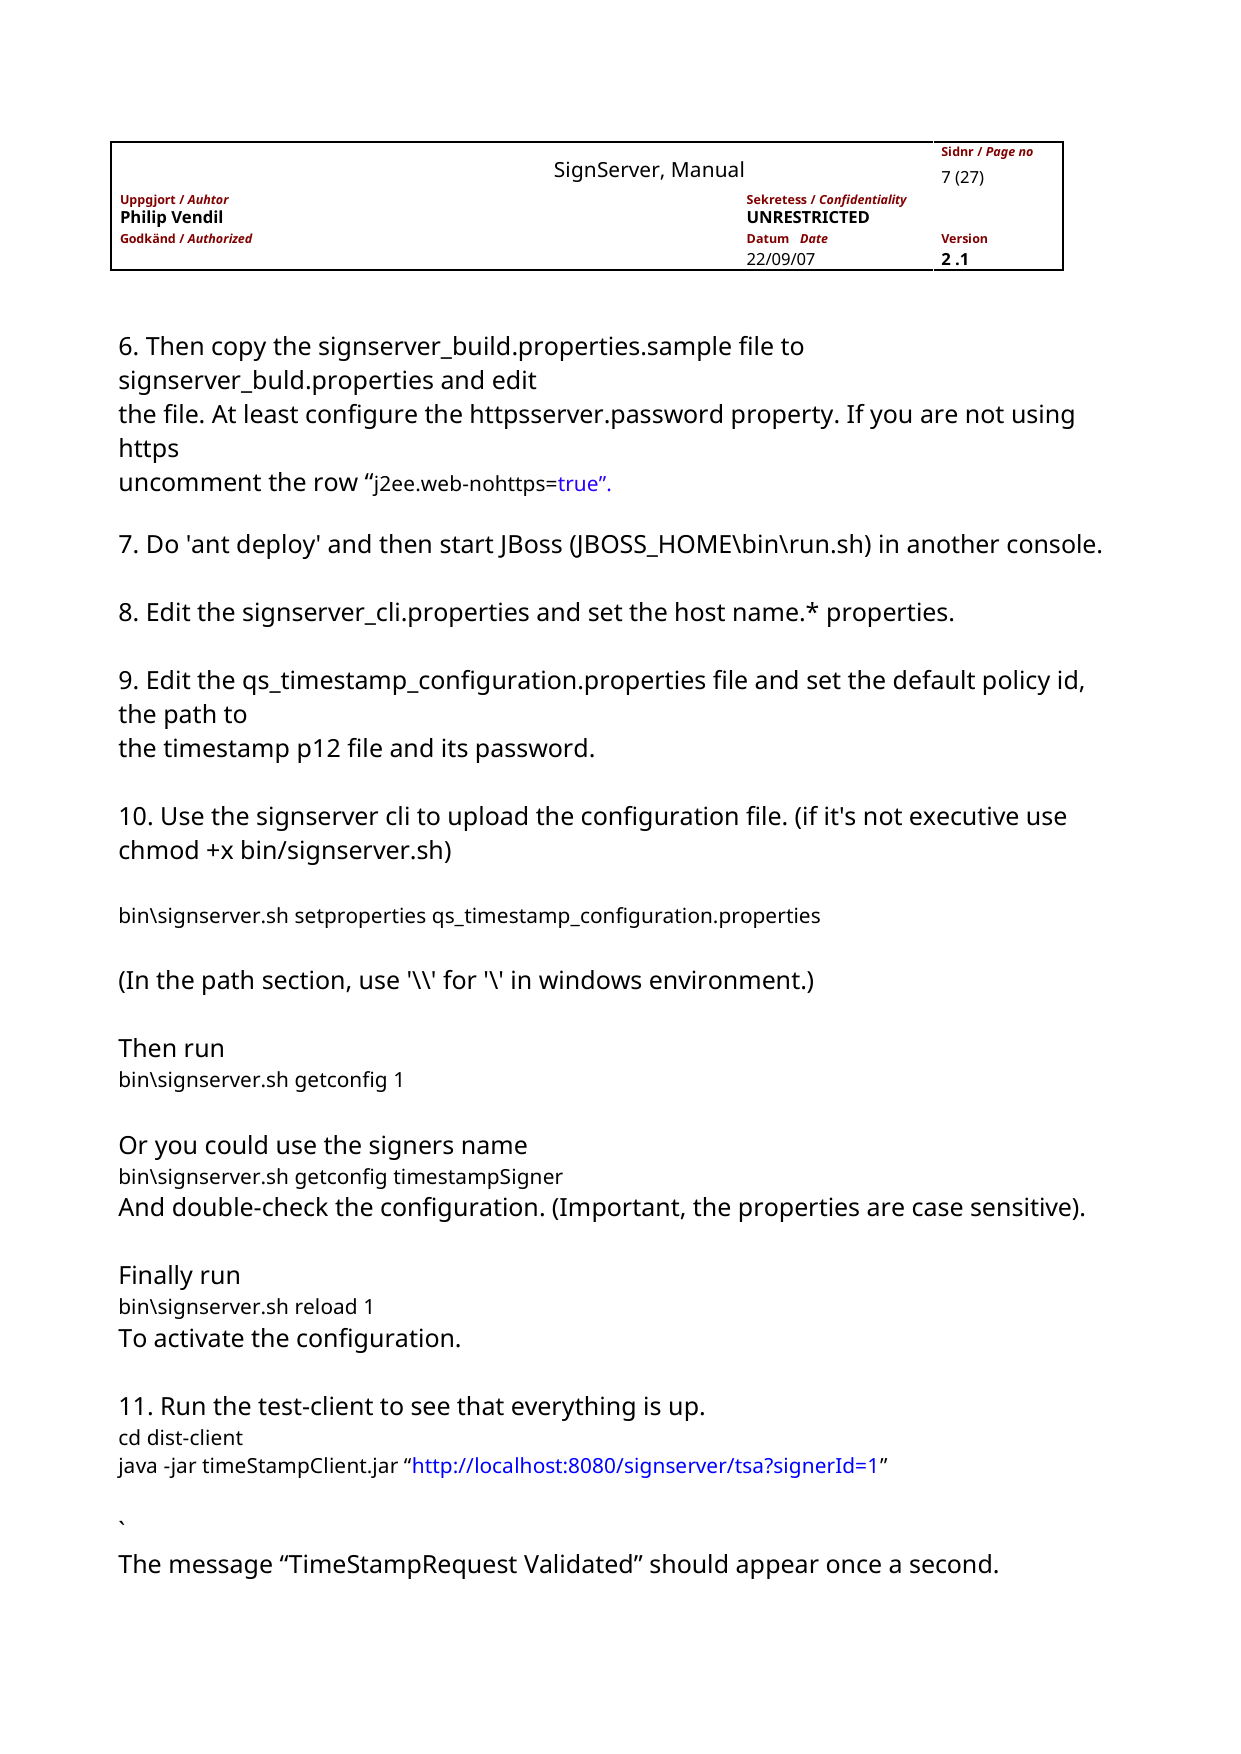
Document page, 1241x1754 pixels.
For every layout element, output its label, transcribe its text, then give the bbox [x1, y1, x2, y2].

text 10. Use the signserver cli to upload the configuration file. (if it's not executive use chmod +x bin/signserver.sh) [118, 799, 1122, 867]
text the timestamp p12 file and its password. [118, 731, 1122, 765]
text java -jar timeStampClient.jar “http://localhost:8080/signserver/tsa?signerId=1” [118, 1451, 1122, 1479]
text the file. At least configure the httpsserver.password property. If you are not using https [118, 397, 1122, 465]
text (In the path section, use '\\' for '\' in windows environment.) [118, 963, 1122, 997]
text To activate the configuration. [118, 1321, 1122, 1354]
text 6. Then copy the signserver_build.properties.sample file to signserver_buld.properties and edit [118, 329, 1122, 397]
text And double-check the configuration. (Important, the properties are case sensitive). [118, 1190, 1122, 1224]
text 7. Do 'ant deploy' and then start JBoss (JBOSS_HOME\bin\run.sh) in another console. [118, 527, 1122, 561]
text The message “TimeStampRequest Validated” should appear once a second. [118, 1547, 1122, 1581]
text cd dist-client [118, 1422, 1122, 1451]
text Then run [118, 1031, 1122, 1065]
text Or you could use the signers name [118, 1128, 1122, 1162]
text Finally run [118, 1258, 1122, 1292]
text bin\signserver.sh getconfig timestampSigner [118, 1162, 1122, 1190]
text 11. Run the test-client to see that everything is up. [118, 1388, 1122, 1422]
text bin\signserver.sh getconfig 1 [118, 1065, 1122, 1094]
text uncomment the row “j2ee.web-nohttps=true”. [118, 465, 1122, 499]
text bin\signserver.sh reload 1 [118, 1292, 1122, 1321]
text ` [118, 1513, 1122, 1547]
text bin\signserver.sh setproperties qs_timestamp_configuration.properties [118, 867, 1122, 929]
text 9. Edit the qs_timestamp_configuration.properties file and set the default policy id, the path to [118, 663, 1122, 731]
text 8. Edit the signserver_cli.properties and set the host name.* properties. [118, 595, 1122, 629]
